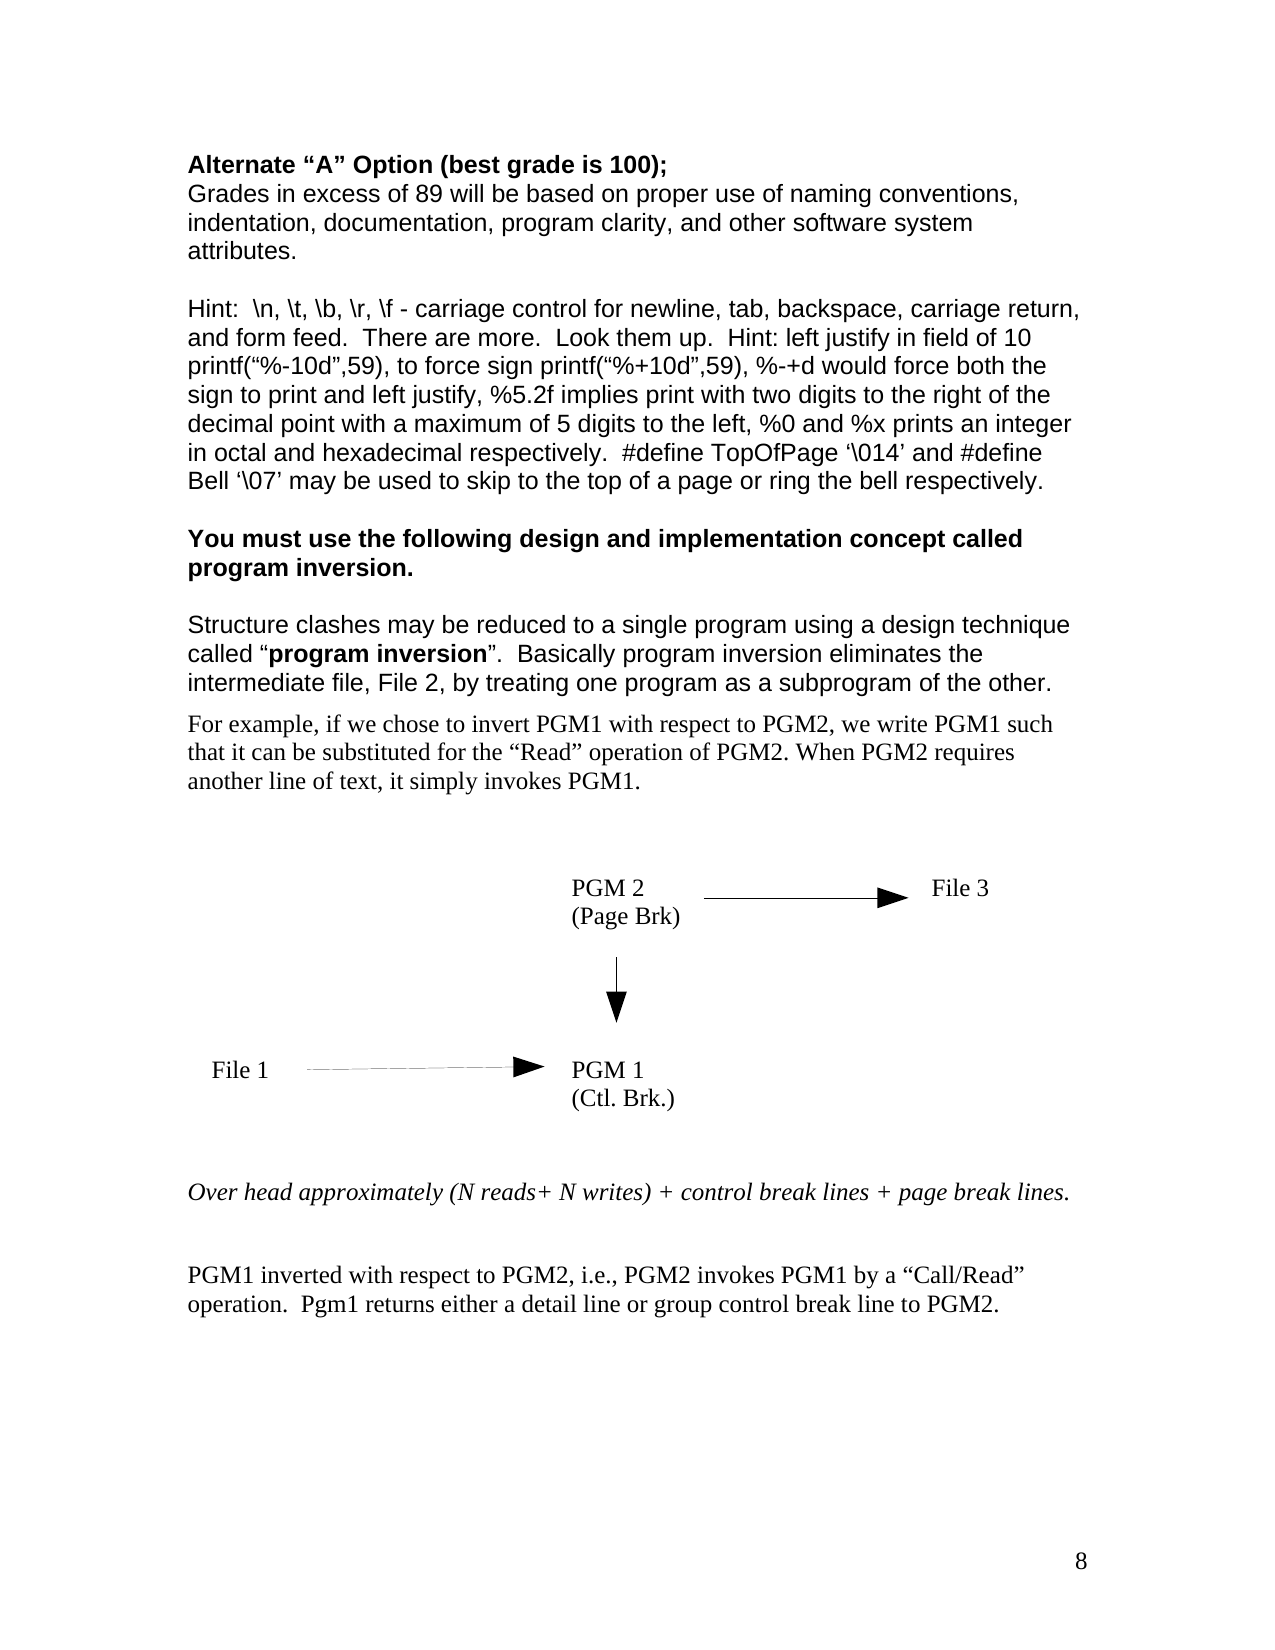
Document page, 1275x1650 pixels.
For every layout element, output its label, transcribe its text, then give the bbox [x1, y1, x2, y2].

table_cell File 1 [188, 1031, 367, 1136]
table_header File 3 [908, 849, 1087, 954]
text Grades in excess of 89 will be based on proper use of naming conventions, indentation, documentation, program clarity, and other software system attributes. [187, 179, 1087, 265]
table_cell [188, 954, 367, 1031]
text Alternate “A” Option (best grade is 100); [187, 150, 1087, 179]
table_cell PGM 1 (Ctl. Brk.) [548, 1031, 727, 1136]
table_cell [908, 954, 1087, 1031]
table_header [368, 849, 547, 954]
table_cell [728, 954, 907, 1031]
text PGM1 inverted with respect to PGM2, i.e., PGM2 invokes PGM1 by a “Call/Read” operation. Pgm1 returns either a detail line or group control break line to PGM2. [187, 1260, 1087, 1317]
text You must use the following design and implementation concept called program inversion. [187, 524, 1087, 581]
table_header [728, 899, 907, 954]
table_cell [728, 1031, 907, 1136]
text For example, if we chose to invert PGM1 with respect to PGM2, we write PGM1 such that it can be substituted for the “Read” operation of PGM2. When PGM2 requires another line of text, it simply invokes PGM1. [187, 709, 1087, 795]
table_cell [368, 1031, 547, 1136]
table_cell [908, 1031, 1087, 1136]
text Over head approximately (N reads+ N writes) + control break lines + page break lines. [187, 1177, 1087, 1206]
table_header [188, 849, 367, 954]
table_cell [548, 954, 727, 1031]
text Structure clashes may be reduced to a single program using a design technique called “program inversion”. Basically program inversion eliminates the intermediate file, File 2, by treating one program as a subprogram of the other. [187, 610, 1087, 696]
table_header PGM 2 (Page Brk) [548, 849, 727, 954]
table_header [728, 849, 907, 898]
text Hint: \n, \t, \b, \r, \f - carriage control for newline, tab, backspace, carriage return, and form feed. There are more. Look them up. Hint: left justify in field of 10 printf(“%-10d”,59), to force sign printf(“%+10d”,59), %-+d would force both the sign to print and left justify, %5.2f implies print with two digits to the right of the decimal point with a maximum of 5 digits to the left, %0 and %x prints an integer in octal and hexadecimal respectively. #define TopOfPage ‘\014’ and #define Bell ‘\07’ may be used to skip to the top of a page or ring the bell respectively. [187, 294, 1087, 495]
table_cell [368, 954, 547, 1031]
